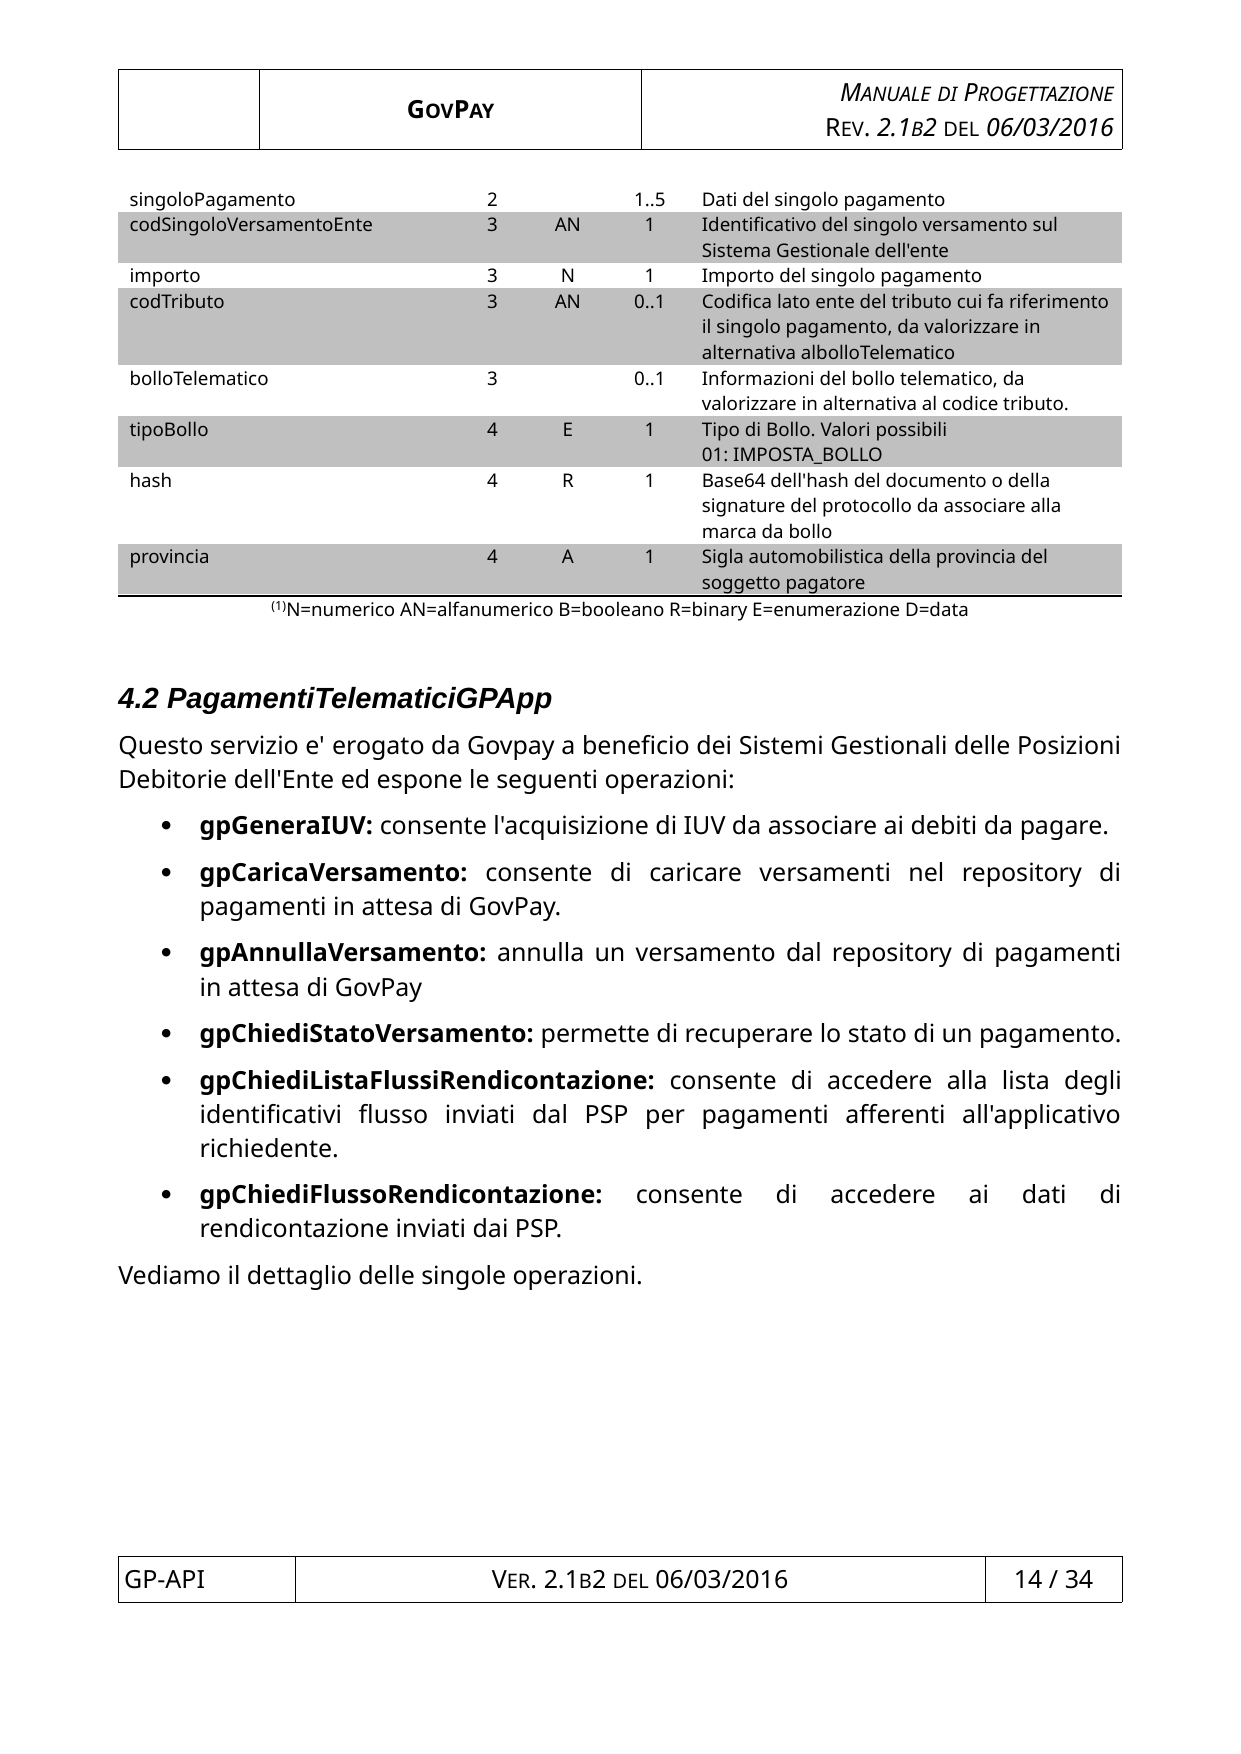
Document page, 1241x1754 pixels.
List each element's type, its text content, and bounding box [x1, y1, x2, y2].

list gpGeneraIUV: consente l'acquisizione di IUV da associare ai debiti da pagare. [162, 808, 1122, 842]
table_cell 3 [458, 365, 526, 416]
table_cell 4 [458, 544, 526, 594]
table_cell Tipo di Bollo. Valori possibili 01: IMPOSTA_BOLLO [690, 416, 1122, 467]
table_cell [526, 365, 609, 416]
table_cell codTributo [118, 288, 458, 365]
table_cell 1 [609, 544, 690, 594]
table_cell 1 [609, 212, 690, 263]
table_cell hash [118, 467, 458, 543]
list gpAnnullaVersamento: annulla un versamento dal repository di pagamenti in attesa di GovPay [162, 935, 1122, 1003]
table_cell Base64 dell'hash del documento o della signature del protocollo da associare alla marca da bollo [690, 467, 1122, 543]
list gpChiediStatoVersamento: permette di recuperare lo stato di un pagamento. [162, 1016, 1122, 1050]
table_cell A [526, 544, 609, 594]
table_cell 1 [609, 416, 690, 467]
list gpCaricaVersamento: consente di caricare versamenti nel repository di pagamenti in attesa di GovPay. [162, 854, 1122, 923]
table_cell bolloTelematico [118, 365, 458, 416]
table_cell Codifica lato ente del tributo cui fa riferimento il singolo pagamento, da valorizzare in alternativa albolloTelematico [690, 288, 1122, 365]
table_cell singoloPagamento [118, 186, 458, 212]
table_cell 3 [458, 288, 526, 365]
table_cell Dati del singolo pagamento [690, 186, 1122, 212]
table_cell AN [526, 212, 609, 263]
table_cell [526, 186, 609, 212]
table_cell 4 [458, 467, 526, 543]
subtitle PagamentiTelematiciGPApp [118, 681, 1122, 715]
table_cell 3 [458, 212, 526, 263]
list gpChiediListaFlussiRendicontazione: consente di accedere alla lista degli identificativi flusso inviati dal PSP per pagamenti afferenti all'applicativo richiedente. [162, 1062, 1122, 1164]
table_cell 0..1 [609, 365, 690, 416]
table_cell E [526, 416, 609, 467]
table_cell 1 [609, 467, 690, 543]
text Vediamo il dettaglio delle singole operazioni. [118, 1258, 1122, 1292]
table_cell Informazioni del bollo telematico, da valorizzare in alternativa al codice tributo. [690, 365, 1122, 416]
table_cell tipoBollo [118, 416, 458, 467]
table_cell 3 [458, 263, 526, 288]
table_cell 2 [458, 186, 526, 212]
text (1)N=numerico AN=alfanumerico B=booleano R=binary E=enumerazione D=data [118, 597, 1122, 622]
table_cell N [526, 263, 609, 288]
list gpChiediFlussoRendicontazione: consente di accedere ai dati di rendicontazione inviati dai PSP. [162, 1177, 1122, 1245]
table_cell Sigla automobilistica della provincia del soggetto pagatore [690, 544, 1122, 594]
table_cell 1 [609, 263, 690, 288]
table_cell provincia [118, 544, 458, 594]
table_cell codSingoloVersamentoEnte [118, 212, 458, 263]
table_cell 0..1 [609, 288, 690, 365]
table_cell R [526, 467, 609, 543]
text Questo servizio e' erogato da Govpay a beneficio dei Sistemi Gestionali delle Posizioni Debitorie dell'Ente ed espone le seguenti operazioni: [118, 727, 1122, 795]
table_cell Identificativo del singolo versamento sul Sistema Gestionale dell'ente [690, 212, 1122, 263]
table_cell 4 [458, 416, 526, 467]
table_cell importo [118, 263, 458, 288]
table_cell Importo del singolo pagamento [690, 263, 1122, 288]
table_cell AN [526, 288, 609, 365]
table_cell 1..5 [609, 186, 690, 212]
